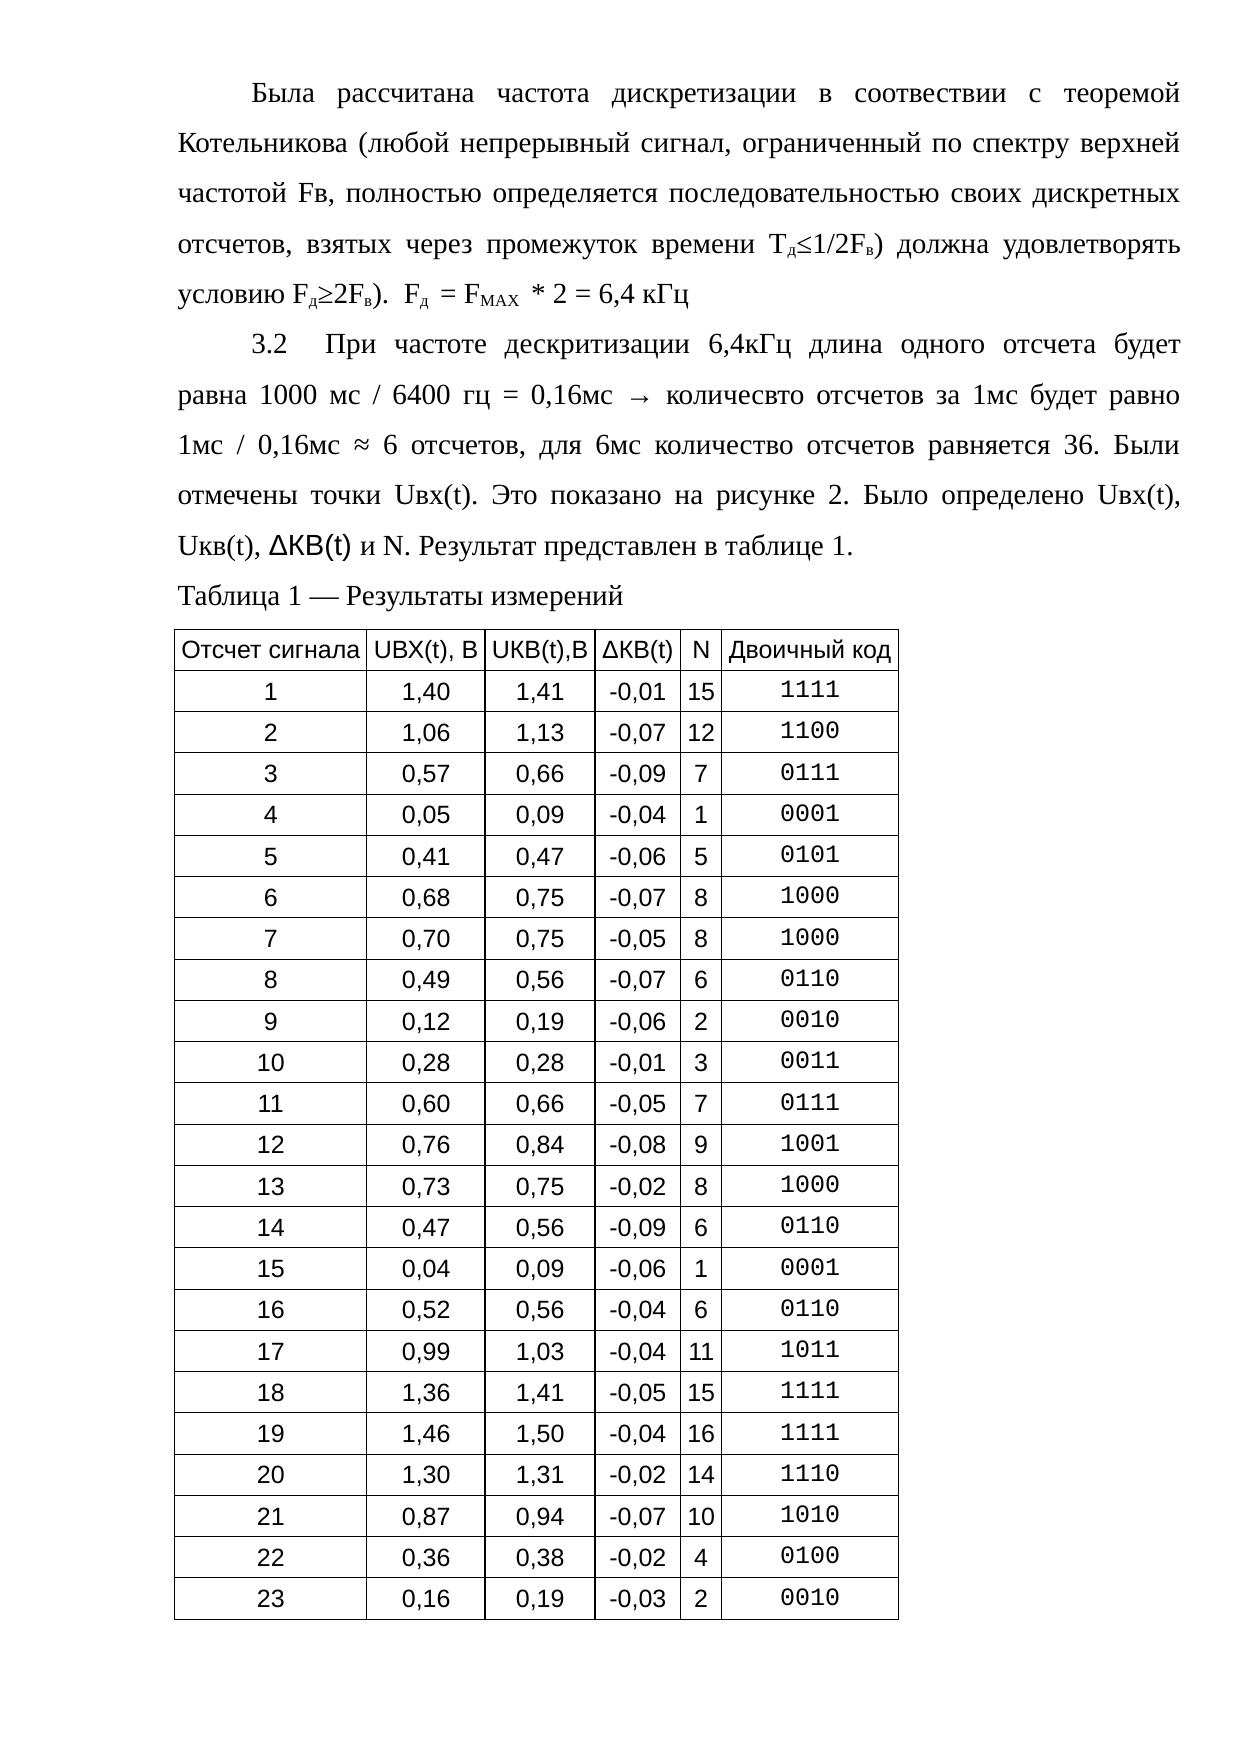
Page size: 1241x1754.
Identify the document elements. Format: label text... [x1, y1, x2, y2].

table_cell 7 [681, 1083, 721, 1123]
list При частоте дескритизации 6,4кГц длина одного отсчета будет равна 1000 мс / 6400 гц = 0,16мс → количесвто отсчетов за 1мс будет равно 1мс / 0,16мс ≈ 6 отсчетов, для 6мс количество отсчетов равняется 36. Были отмечены точки Uвх(t). Это показано на рисунке 2. Было определено Uвх(t), Uкв(t), ΔКВ(t) и N. Результат представлен в таблице 1. [177, 327, 1181, 561]
table_cell 0,57 [367, 753, 484, 793]
text Таблица 1 — Результаты измерений [177, 578, 1181, 612]
table_cell 1,41 [486, 1372, 594, 1412]
table_cell -0,06 [596, 1248, 680, 1288]
table_header Двоичный код [722, 630, 898, 670]
table_cell -0,04 [596, 1331, 680, 1371]
table_cell 14 [175, 1207, 366, 1247]
table_cell 0,75 [486, 918, 594, 958]
table_cell 0,66 [486, 1083, 594, 1123]
table_cell 8 [681, 1166, 721, 1206]
table_cell -0,07 [596, 877, 680, 917]
table_cell 4 [681, 1537, 721, 1577]
table_cell 15 [681, 1372, 721, 1412]
table_cell 8 [681, 877, 721, 917]
table_cell -0,02 [596, 1537, 680, 1577]
table_cell -0,03 [596, 1578, 680, 1618]
table_cell 1,50 [486, 1413, 594, 1453]
table_cell 17 [175, 1331, 366, 1371]
table_cell 1000 [722, 918, 898, 958]
table_cell 0,52 [367, 1290, 484, 1330]
table_cell 13 [175, 1166, 366, 1206]
table_cell 2 [681, 1001, 721, 1041]
table_cell 5 [681, 836, 721, 876]
table_cell -0,01 [596, 1042, 680, 1082]
table_cell 12 [175, 1125, 366, 1165]
table_cell 0,73 [367, 1166, 484, 1206]
table_cell -0,06 [596, 836, 680, 876]
table_cell 9 [681, 1125, 721, 1165]
table_cell 0100 [722, 1537, 898, 1577]
table_header UКВ(t),В [486, 630, 594, 670]
table_cell 0,99 [367, 1331, 484, 1371]
table_cell -0,05 [596, 1372, 680, 1412]
table_cell -0,02 [596, 1166, 680, 1206]
table_cell 1100 [722, 712, 898, 752]
table_cell 1010 [722, 1496, 898, 1536]
table_cell 1111 [722, 671, 898, 711]
table_cell -0,04 [596, 1290, 680, 1330]
table_cell 0,09 [486, 795, 594, 835]
table_cell 0101 [722, 836, 898, 876]
table_cell 1,46 [367, 1413, 484, 1453]
table_cell 0,28 [367, 1042, 484, 1082]
table_cell 3 [175, 753, 366, 793]
table_cell 10 [681, 1496, 721, 1536]
table_cell 9 [175, 1001, 366, 1041]
table_cell 1,30 [367, 1455, 484, 1495]
table_header UВХ(t), В [367, 630, 484, 670]
table_cell 14 [681, 1455, 721, 1495]
table_cell 0,60 [367, 1083, 484, 1123]
table_cell 0,16 [367, 1578, 484, 1618]
table_cell 5 [175, 836, 366, 876]
table_cell 7 [681, 753, 721, 793]
table_cell 0,56 [486, 1290, 594, 1330]
table_cell 0001 [722, 795, 898, 835]
table_cell 1,41 [486, 671, 594, 711]
table_cell 1 [175, 671, 366, 711]
table_cell 0,47 [367, 1207, 484, 1247]
table_cell 1,06 [367, 712, 484, 752]
table_cell 16 [681, 1413, 721, 1453]
table_cell 8 [681, 918, 721, 958]
table_cell 1011 [722, 1331, 898, 1371]
table_cell 0,94 [486, 1496, 594, 1536]
table_cell -0,02 [596, 1455, 680, 1495]
table_cell 0,75 [486, 1166, 594, 1206]
table_cell 1,31 [486, 1455, 594, 1495]
table_cell 1,36 [367, 1372, 484, 1412]
table_cell 1111 [722, 1413, 898, 1453]
table_cell -0,09 [596, 1207, 680, 1247]
table_cell 4 [175, 795, 366, 835]
table_cell -0,05 [596, 1083, 680, 1123]
table_cell 0,38 [486, 1537, 594, 1577]
table_cell 0,41 [367, 836, 484, 876]
table_cell 0010 [722, 1578, 898, 1618]
table_cell 0,19 [486, 1001, 594, 1041]
table_cell 1 [681, 1248, 721, 1288]
table_cell 21 [175, 1496, 366, 1536]
table_cell 0,56 [486, 1207, 594, 1247]
table_cell 19 [175, 1413, 366, 1453]
table_cell 1110 [722, 1455, 898, 1495]
table_cell 0,12 [367, 1001, 484, 1041]
table_cell -0,07 [596, 1496, 680, 1536]
table_cell 0,56 [486, 960, 594, 1000]
table_cell 0110 [722, 1207, 898, 1247]
table_cell 7 [175, 918, 366, 958]
table_cell 15 [175, 1248, 366, 1288]
table_cell 0,87 [367, 1496, 484, 1536]
table_cell 1000 [722, 877, 898, 917]
table_cell 0111 [722, 1083, 898, 1123]
table_cell 0,28 [486, 1042, 594, 1082]
table_cell 12 [681, 712, 721, 752]
table_cell 20 [175, 1455, 366, 1495]
table_cell 0,05 [367, 795, 484, 835]
table_cell 0,19 [486, 1578, 594, 1618]
table_cell 6 [175, 877, 366, 917]
text Была рассчитана частота дискретизации в соотвествии с теоремой Котельникова (любой непрерывный сигнал, ограниченный по спектру верхней частотой Fв, полностью определяется последовательностью своих дискретных отсчетов, взятых через промежуток времени Тд≤1/2Fв) должна удовлетворять условию Fд≥2Fв). Fд = FMAX * 2 = 6,4 кГц [177, 75, 1181, 310]
table_cell -0,09 [596, 753, 680, 793]
table_cell 0,04 [367, 1248, 484, 1288]
table_cell 6 [681, 1207, 721, 1247]
table_cell 0,75 [486, 877, 594, 917]
table_cell 2 [681, 1578, 721, 1618]
table_cell -0,07 [596, 960, 680, 1000]
table_cell 0,68 [367, 877, 484, 917]
table_cell -0,08 [596, 1125, 680, 1165]
table_cell 8 [175, 960, 366, 1000]
table_cell 1,03 [486, 1331, 594, 1371]
table_header N [681, 630, 721, 670]
table_cell 6 [681, 1290, 721, 1330]
table_cell 0,84 [486, 1125, 594, 1165]
table_cell 1001 [722, 1125, 898, 1165]
table_cell -0,01 [596, 671, 680, 711]
table_cell 0,70 [367, 918, 484, 958]
table_cell 1000 [722, 1166, 898, 1206]
table_cell 18 [175, 1372, 366, 1412]
table_cell 10 [175, 1042, 366, 1082]
table_cell 0010 [722, 1001, 898, 1041]
table_cell 0,36 [367, 1537, 484, 1577]
table_cell 11 [175, 1083, 366, 1123]
table_cell 0,66 [486, 753, 594, 793]
table_cell 2 [175, 712, 366, 752]
table_cell 22 [175, 1537, 366, 1577]
table_cell 0011 [722, 1042, 898, 1082]
table_cell 0001 [722, 1248, 898, 1288]
table_header ΔКВ(t) [596, 630, 680, 670]
table_cell 0,49 [367, 960, 484, 1000]
table_cell 0,76 [367, 1125, 484, 1165]
table_cell 6 [681, 960, 721, 1000]
table_cell -0,07 [596, 712, 680, 752]
table_cell 15 [681, 671, 721, 711]
table_header Отсчет сигнала [175, 630, 366, 670]
table_cell 0,09 [486, 1248, 594, 1288]
table_cell 0,47 [486, 836, 594, 876]
table_cell 1 [681, 795, 721, 835]
table_cell -0,05 [596, 918, 680, 958]
table_cell 23 [175, 1578, 366, 1618]
table_cell -0,06 [596, 1001, 680, 1041]
table_cell 1111 [722, 1372, 898, 1412]
table_cell 1,40 [367, 671, 484, 711]
table_cell 11 [681, 1331, 721, 1371]
table_cell 0111 [722, 753, 898, 793]
table_cell 3 [681, 1042, 721, 1082]
table_cell -0,04 [596, 795, 680, 835]
table_cell 1,13 [486, 712, 594, 752]
table_cell -0,04 [596, 1413, 680, 1453]
table_cell 0110 [722, 1290, 898, 1330]
table_cell 0110 [722, 960, 898, 1000]
table_cell 16 [175, 1290, 366, 1330]
